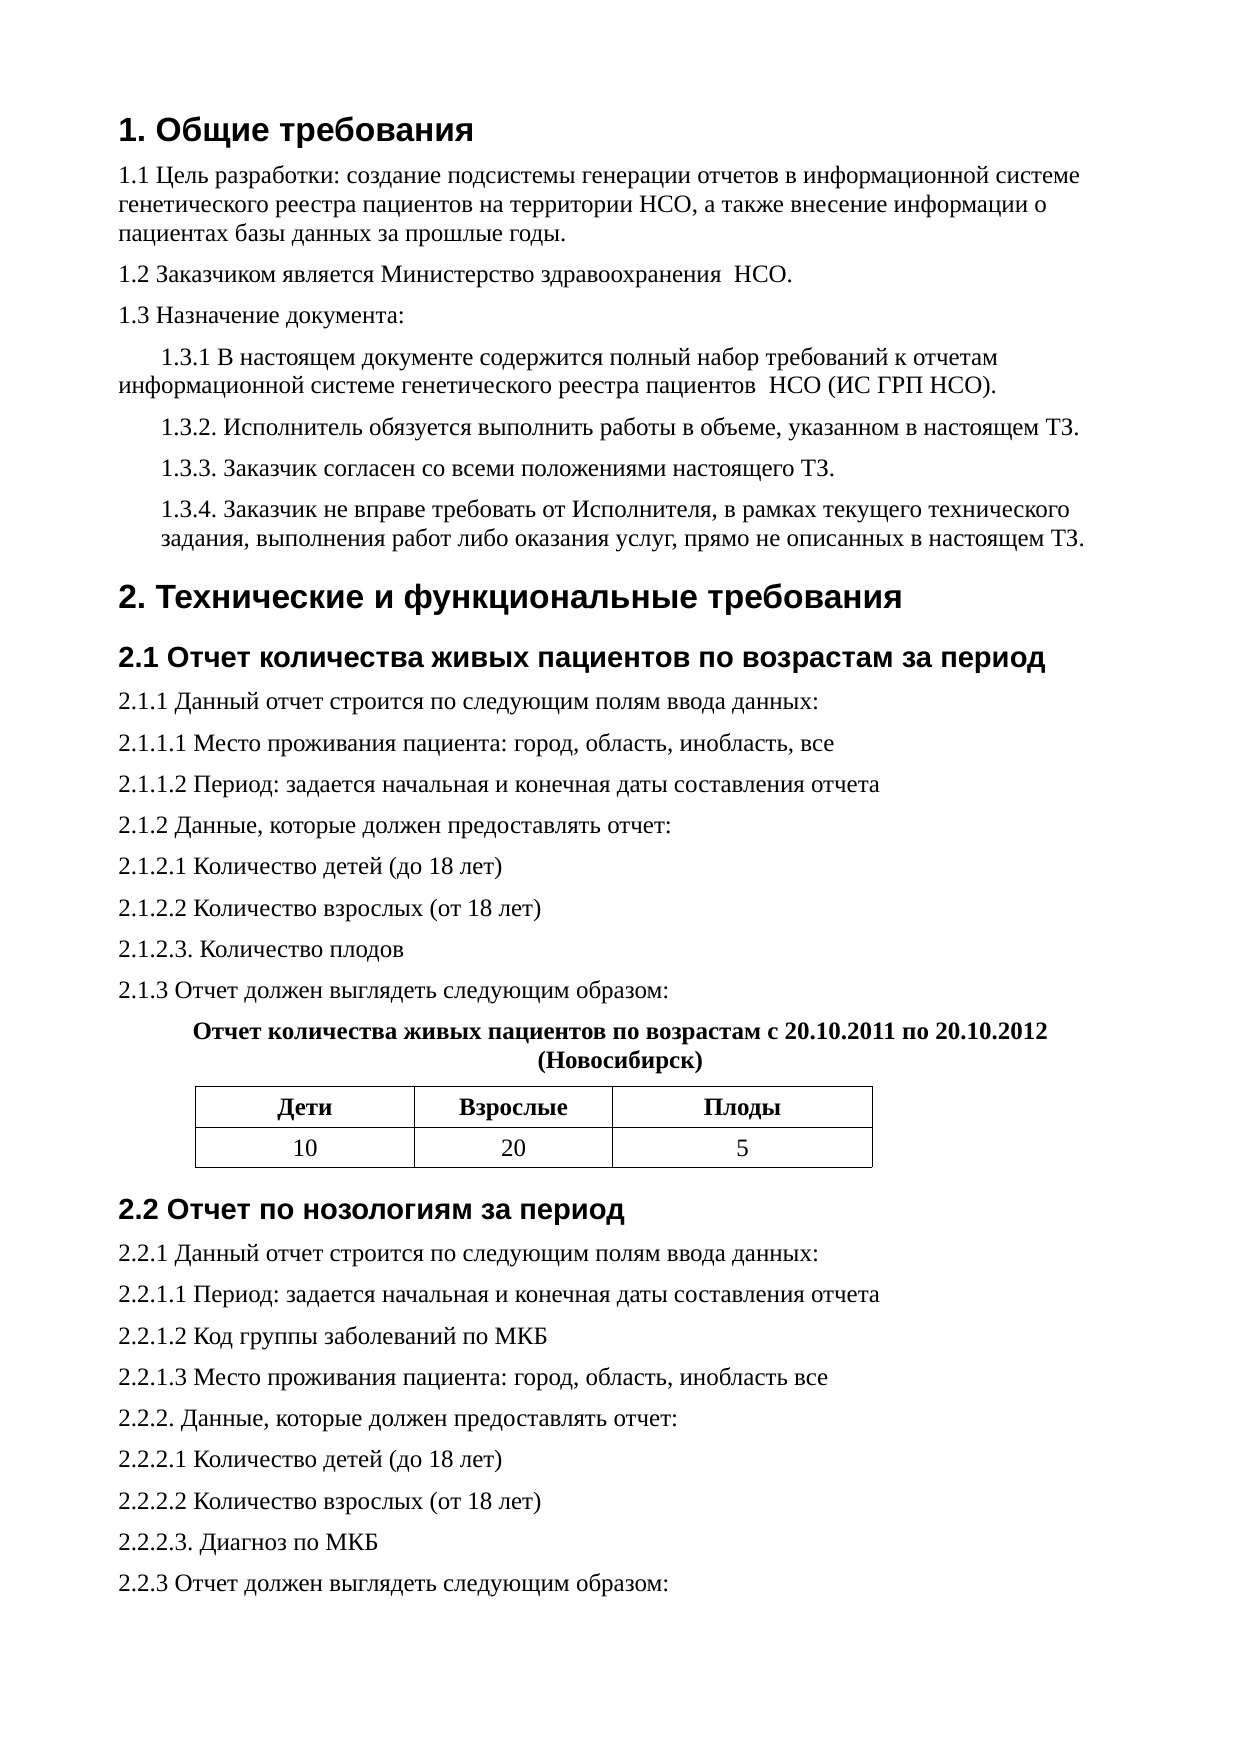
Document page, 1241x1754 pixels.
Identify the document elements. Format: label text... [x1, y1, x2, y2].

text 2.2.1.3 Место проживания пациента: город, область, инобласть все [118, 1362, 1122, 1391]
text 2.2.3 Отчет должен выглядеть следующим образом: [118, 1568, 1122, 1597]
text 2.2.1 Данный отчет строится по следующим полям ввода данных: [118, 1238, 1122, 1267]
table_cell 5 [613, 1128, 872, 1167]
text 2.2.2.2 Количество взрослых (от 18 лет) [118, 1486, 1122, 1514]
table_cell 10 [196, 1128, 414, 1167]
text 2.1.2.2 Количество взрослых (от 18 лет) [118, 893, 1122, 921]
table_cell 20 [415, 1128, 612, 1167]
subtitle 1. Общие требования [118, 109, 1122, 148]
text 1.3 Назначение документа: [118, 301, 1122, 329]
text Отчет количества живых пациентов по возрастам с 20.10.2011 по 20.10.2012 (Новосибирск) [118, 1016, 1122, 1074]
text 2.1.2.1 Количество детей (до 18 лет) [118, 851, 1122, 880]
text 1.3.4. Заказчик не вправе требовать от Исполнителя, в рамках текущего технического задания, выполнения работ либо оказания услуг, прямо не описанных в настоящем ТЗ. [118, 494, 1122, 552]
text 2.2.2.3. Диагноз по МКБ [118, 1527, 1122, 1556]
text 2.1.1 Данный отчет строится по следующим полям ввода данных: [118, 686, 1122, 715]
text 1.3.2. Исполнитель обязуется выполнить работы в объеме, указанном в настоящем ТЗ. [118, 412, 1122, 441]
text 2.1.2 Данные, которые должен предоставлять отчет: [118, 810, 1122, 839]
text 2.2.1.2 Код группы заболеваний по МКБ [118, 1321, 1122, 1349]
text 1.3.1 В настоящем документе содержится полный набор требований к отчетам информационной системе генетического реестра пациентов НСО (ИС ГРП НСО). [118, 342, 1122, 399]
text 1.1 Цель разработки: создание подсистемы генерации отчетов в информационной системе генетического реестра пациентов на территории НСО, а также внесение информации о пациентах базы данных за прошлые годы. [118, 161, 1122, 247]
table_header Плоды [613, 1087, 872, 1127]
text 1.3.3. Заказчик согласен со всеми положениями настоящего ТЗ. [118, 453, 1122, 482]
text 1.2 Заказчиком является Министерство здравоохранения НСО. [118, 259, 1122, 288]
subtitle 2.2 Отчет по нозологиям за период [118, 1192, 1122, 1226]
text 2.2.2. Данные, которые должен предоставлять отчет: [118, 1403, 1122, 1432]
subtitle 2.1 Отчет количества живых пациентов по возрастам за период [118, 640, 1122, 674]
text 2.2.1.1 Период: задается начальная и конечная даты составления отчета [118, 1279, 1122, 1308]
text 2.1.3 Отчет должен выглядеть следующим образом: [118, 975, 1122, 1004]
text 2.2.2.1 Количество детей (до 18 лет) [118, 1444, 1122, 1473]
table_header Дети [196, 1087, 414, 1127]
table_header Взрослые [415, 1087, 612, 1127]
text 2.1.2.3. Количество плодов [118, 934, 1122, 963]
subtitle 2. Технические и функциональные требования [118, 577, 1122, 615]
text 2.1.1.1 Место проживания пациента: город, область, инобласть, все [118, 728, 1122, 756]
text 2.1.1.2 Период: задается начальная и конечная даты составления отчета [118, 769, 1122, 798]
